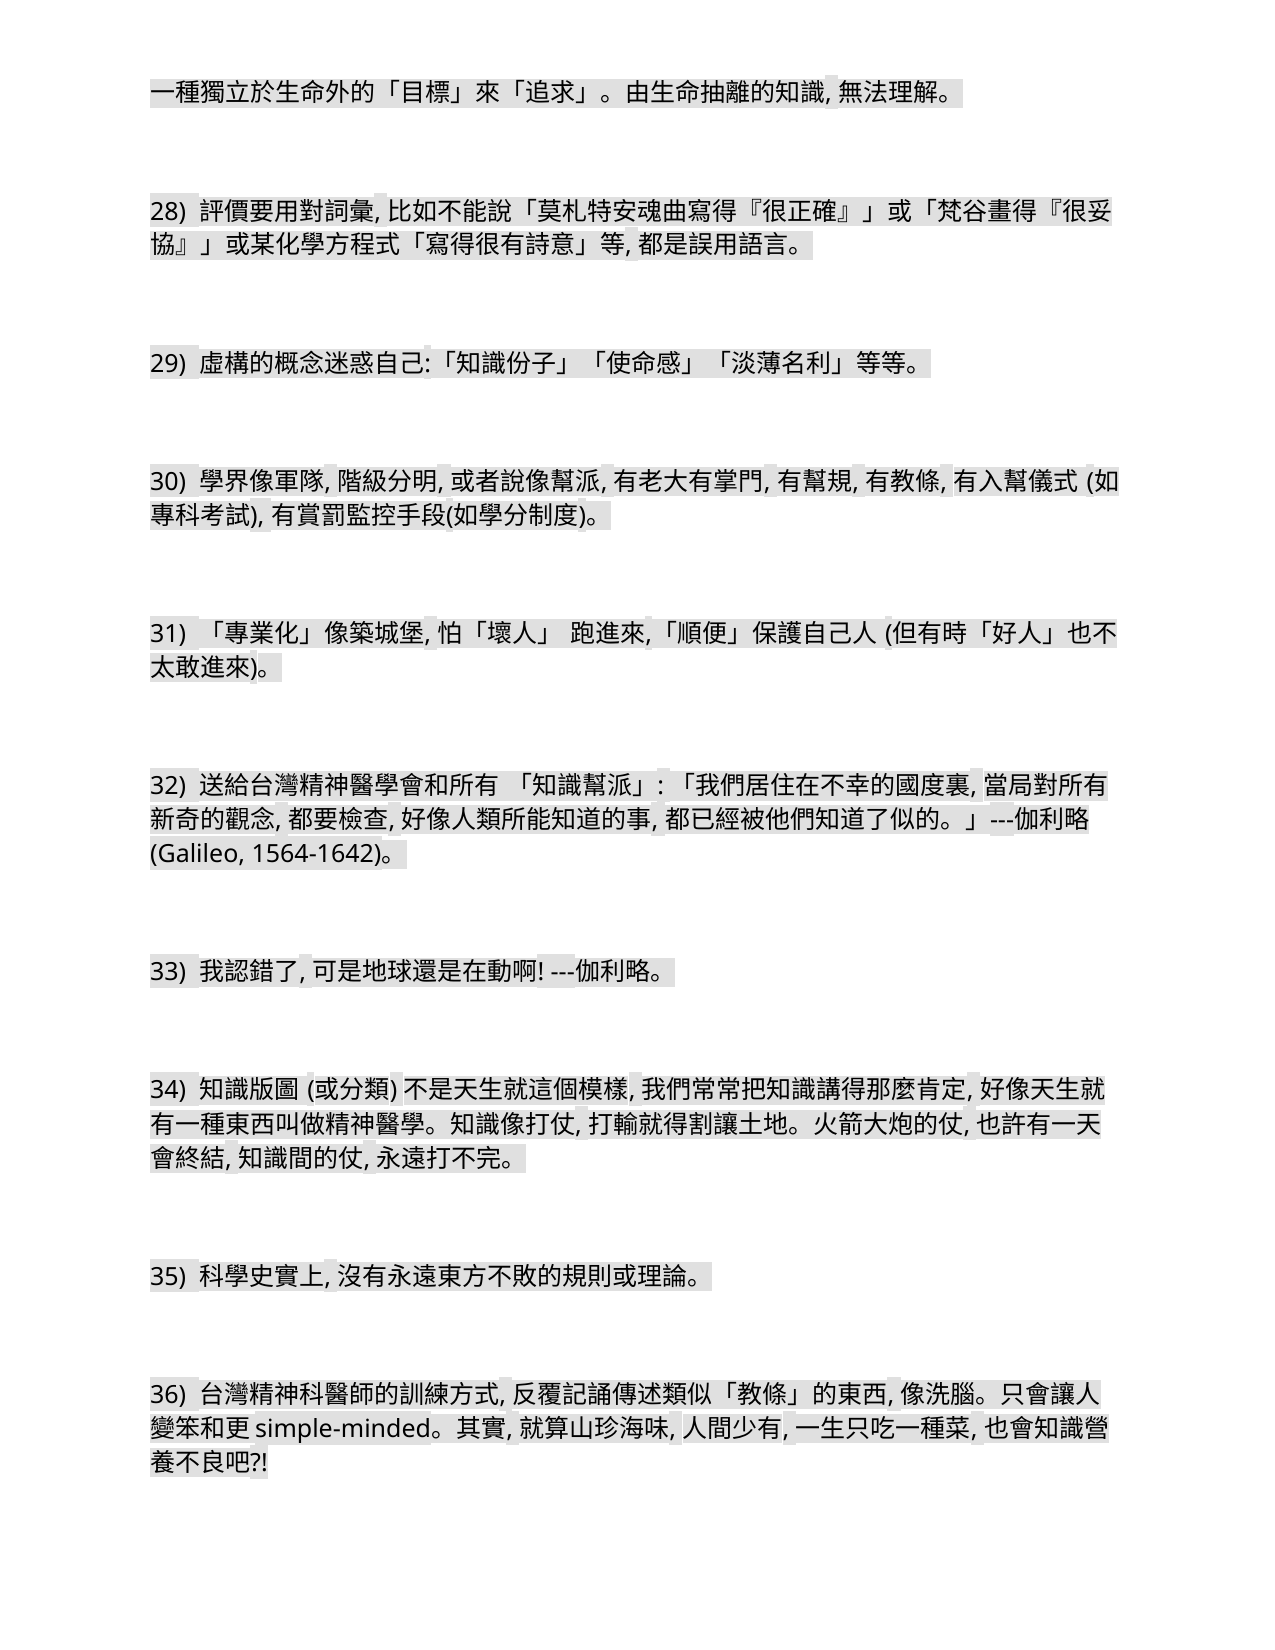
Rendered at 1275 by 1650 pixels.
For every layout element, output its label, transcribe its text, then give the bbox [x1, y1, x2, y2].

text 28) 評價要用對詞彙, 比如不能說「莫札特安魂曲寫得『很正確』」或「梵谷畫得『很妥協』」或某化學方程式「寫得很有詩意」等, 都是誤用語言。 [150, 193, 1125, 261]
text 32) 送給台灣精神醫學會和所有 「知識幫派」: 「我們居住在不幸的國度裏, 當局對所有新奇的觀念, 都要檢查, 好像人類所能知道的事, 都已經被他們知道了似的。」---伽利略(Galileo, 1564-1642)。 [150, 768, 1125, 870]
text 30) 學界像軍隊, 階級分明, 或者說像幫派, 有老大有掌門, 有幫規, 有教條, 有入幫儀式 (如專科考試), 有賞罰監控手段(如學分制度)。 [150, 463, 1125, 532]
text 31) 「專業化」像築城堡, 怕「壞人」 跑進來,「順便」保護自己人 (但有時「好人」也不太敢進來)。 [150, 616, 1125, 684]
text 29) 虛構的概念迷惑自己:「知識份子」「使命感」「淡薄名利」等等。 [150, 345, 1125, 379]
text 一種獨立於生命外的「目標」來「追求」。由生命抽離的知識, 無法理解。 [150, 75, 1125, 109]
text 33) 我認錯了, 可是地球還是在動啊! ---伽利略。 [150, 954, 1125, 988]
text 36) 台灣精神科醫師的訓練方式, 反覆記誦傳述類似「教條」的東西, 像洗腦。只會讓人變笨和更simple-minded。其實, 就算山珍海味, 人間少有, 一生只吃一種菜, 也會知識營養不良吧?! [150, 1377, 1125, 1479]
text 34) 知識版圖 (或分類) 不是天生就這個模樣, 我們常常把知識講得那麼肯定, 好像天生就有一種東西叫做精神醫學。知識像打仗, 打輸就得割讓土地。火箭大炮的仗, 也許有一天會終結, 知識間的仗, 永遠打不完。 [150, 1072, 1125, 1174]
text 35) 科學史實上, 沒有永遠東方不敗的規則或理論。 [150, 1258, 1125, 1292]
